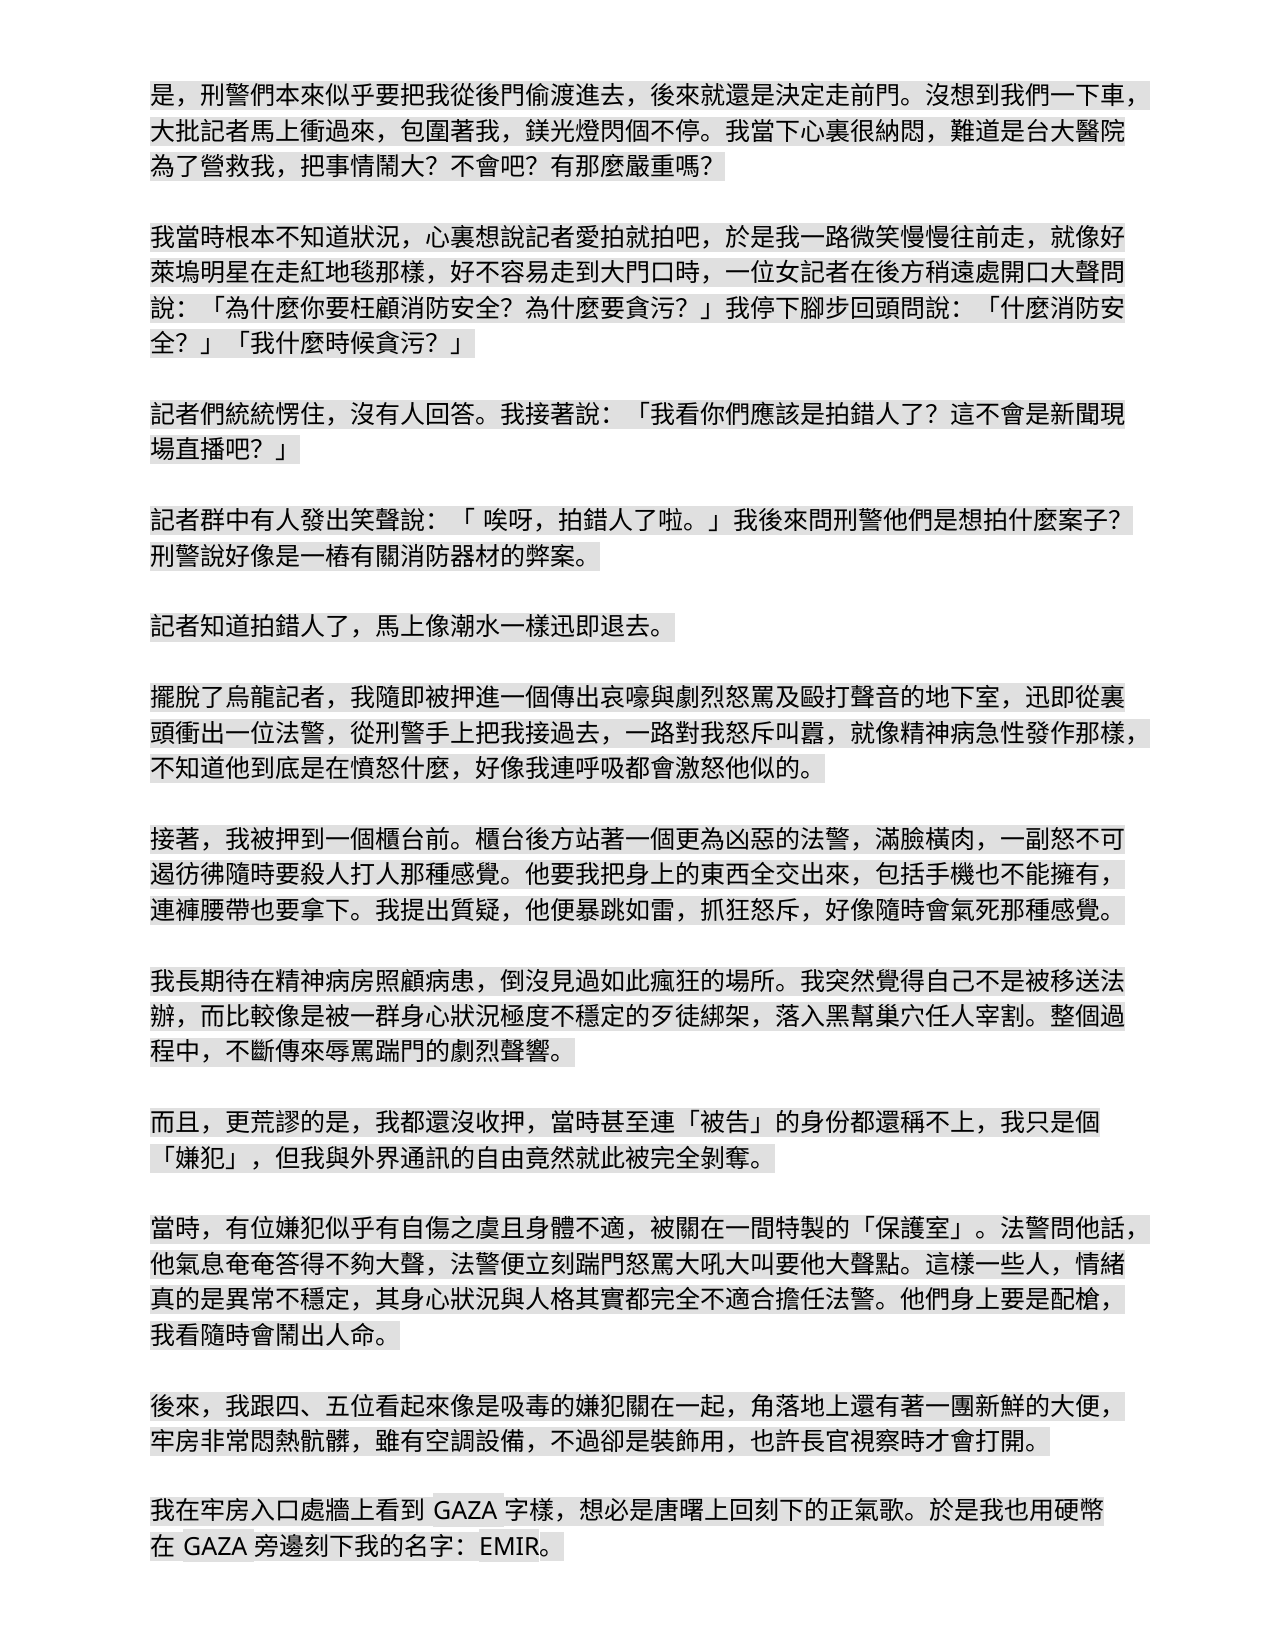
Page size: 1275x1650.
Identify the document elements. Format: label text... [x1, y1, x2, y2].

text 阿水律師，你講錯了，台灣並沒有去以色列和美國等駐台機構舉牌抗議的什麼「言論自由」或「表現自由」。這類駐台機構，因無邦交，其實都屬民間團體，而非什麼「大使館」，但是照樣被劃歸為集會遊行的禁制區。 台灣不但沒有對這些機構進行任何集會遊行的自由，當我們人數僅有一人或兩人，根本不符合集遊法「兩人以上」之基本要件時，哪怕你只是一個人舉著牌子呆站路旁，一樣有可能會被抓，其實就跟土匪擄人沒兩樣。抓或不抓，不是根據什麼法律，而是根據某種政治需要。 我們在美國和以色列的駐台機構都被警察抓過，有一次是在以色列，只有我一個人被逮捕，正確來說應該是說被綁架，連夜移送台北地檢署偵辦。據綁架我的警方之高層主管私下透露，不是他們樂意這麼做，而是以色列打電話給警政署，要求將我逮捕歸案，繩之以法。 另外，劉旭別對祖國太失望，台灣在內政方面，也許比大陸好一些或好上許多，但是種種違法亂紀荒腔走板的作法，依然還是常態。 我找到一些以前的文章，有一些已經被《立報》刪除，只剩標題，比方說「我的獄政考察（一）：當警察比歹徒還像歹徒」。我只找到（二）至（五），後面應該還有（六）至（十），一時找不到。 我把「我的獄政考察」（二）至（五）以及過去一兩則留言依時間順序貼在下面。 陳真 2020. 06. 08. ============ 陳真 2010.07.09. 剛回到家，一切無礙，謝謝各位。 「吃飽太閒快速瘦身法」相當管用，我的青蛙肚一下都沒了，特別是頭一天晚上「投宿」台北地檢署，一整晚斷水斷食 (誰說裏頭有水喝？有是有，不過卻是一個丟棄式塑膠杯由所有囚犯共同飲用，我寧渴勿濫不敢喝)。而且，由數名法警聯手不斷以一百分貝音量莫名其妙對你咆哮怒罵威脅恐嚇，甚至暗拳偷襲外加無影腿等等等，身心靈三管齊下，瘦身效果非常好！但有心臟病者最好還是不要輕易嚐試。 相對於在稍早前在警察局問筆錄之噓寒問暖，東一句陳教授，西一句陳醫師，地檢署的法警室卻顯然完全不把人當人看，百般虐待，肆無忌憚地違法。 我實在看不下去，於是隔著鐵窗，問一位法警尊姓大名。之所以問他名字是因為，此人彷彿急性重度躁症發作，狂暴怒吼踹門威脅，狂飆巨大音量之髒話。不斷怒罵囚犯。 即便是在精神病房，這樣的狂躁暴力行為恐怕也已經老早被醫護人員給五花大綁打上兩三管鎮靜劑了，但在台北地檢署卻似乎是常態。我實在分不清究竟是鐵窗內的囚犯還是鐵窗外這些所謂法警比較像歹徒。 這位身心狀況顯然不太穩定的法警先生，大概是不相信我會對他怎樣或能對他怎樣，所以當我問他姓名時，他雖不敢表明，但仍指著自己的臂章「編號xxx」(姑隱其編號)大聲怒罵回應，要我儘管放馬過來，說他沒在怕。 我「出獄」後第一分鐘，就是去櫃台找主管，當場跟他們索取投訴書。我說我要公開檢舉該署惡行，並指名其中一些人根本完全不適任。結果他們竟然告訴我說本署沒有任何申訴或檢舉管道。 其實這樣說也對，當警察比歹徒還像歹徒，當執法機關本身就是違法亂紀的巢穴時，你要向誰投訴或檢舉？ 幾分鐘後，我找到一位自稱是法警主管的人，我問他說：「你們以為嫌犯不是人嗎？你們沒有一點人權與法治觀念嗎？甚至竟然可以違反檢察官的諭令，私自扣押嫌犯，故意不讓他們交保！」 對方這位主管並沒有默然以對，竟然反而說「他們本來就是這樣啊」，還說「檢察官或法官通常都不知道我們 (法警)的實際執行交保狀況。」 在台北地檢署發呆時，我不禁想起被台大醫院連續十七次開具所謂「有生命危險故不宜出庭」的診斷書之扁嫂吳淑珍，她後來出庭更是由台大派出醫療團隊一路呵護備至。我們對高官巨賈也未免體貼得太窩囊了吧？但是，對一般平民百姓的生命或尊嚴或各項權利卻視如敝屣。 我曾在書上看過歐洲數百年前一些監獄或精神病院訴諸怒罵叫囂毆打甚至屎尿四溢餵人如餵狗的場景，當我待在台北地檢署時，不禁聯想，場面十分類似。 看到這樣一種拘留場景，心裏實在有說不出的悲傷，為何我的家鄉是這樣一種社會？為何社會發展之良善果實如此難以成長？究竟要多少歲月多少痛苦多少筆墨、青春與血淚才能灌溉出一片美麗森林？ 於是，當檢察官諭令法警解開我的手銬讓我交保候傳時，我說我拒絕交保，我不願花一毛錢保釋。檢察官聞言很訝異，表示不解，還說一萬元保釋金額已經夠低了。 重點是：這不是金額大小的問題。 數小時後，見我依然不走，於是深夜二度提訊，一直要問我為什麼，為什麼，為什麼拒絕交保？我給了檢察官一個庸俗答案。我說惡法非法，邪惡的法律不是法律，我說我對集會遊行法缺乏敬意，我不願意在這樣的罪名下為自己做任何辯護，更不用說交保。而且，你們就算放我出去，我還是會再去以色列辦事處前舉牌靜站。 但事實上，我拒絕交保的真正原因完全不是因為集遊法，而是因為一些我所無法清楚表達的心裏感受，肯定是跟監牢裏可悲的場景有關。這大概就像你沒辦法清楚表達你對親友的感情一樣。 幾個小時的長考：交保或不交保？的確讓我很為難。只要我同意交保，馬上可重見天日，可以好好喝點水吃點東西然後睡覺，但我若拒絕交保，便可能被收押，然後就不知道什麼時候才能出來了。只要關個一兩星期，我籌畫已久的新工作便可能永久失去，而且恐怕一時也不會有人敢雇用我了。 天人交戰的結果，良心終究還是獲勝了。再度開庭時，我心意已決，告訴檢察官說我決定不交保。 生命是這樣一種東西，你不可能什麼都要，至少會有些時候，你總得犧牲一些東西來成就某種果實，就像一種敬拜天地的祭品那樣。 ================== 陳真 2010.07.10. 警方偵訊中，問我過去有無其它案子？我說有，二十幾年前我曾有個叛亂案。警方還問我如何認識其他「群眾」等等一些怪問題，真不知道他們到底在想什麼。我說，沒有什麼「群眾」，參與者原本就都是好朋友。 其實，我一進偵訊室便表明「除了認罪之外，其它問題我都不願回答，何必浪費彼此的時間？」也因此，我的偵訊很快就結束。 偵訊完之後，我被關在一個小房間，關了大約兩小時，七點左右，兩位信義分局的刑警押我上車，來到總統府附近的台北地檢署，也許是因為知道我是醫生，一路上對我十分有禮。 來到地檢署門口，竟然有大批媒體記者守候在場。開車的刑警不敢停車而只好一直往前開，在附近兜圈子。我說別緊張啊，這些記者絕不會是衝著我來的，我又不是名人。(就算把我押赴刑場，也不會有記者來。) 兩位刑警半信半疑，但我說沒事沒事，不用擔心，這一大群記者絕對不是因為我而來。於是，刑警們本來似乎要把我從後門偷渡進去，後來就還是決定走前門。沒想到我們一下車，大批記者馬上衝過來，包圍著我，鎂光燈閃個不停。我當下心裏很納悶，難道是台大醫院為了營救我，把事情鬧大？不會吧？有那麼嚴重嗎？ 我當時根本不知道狀況，心裏想說記者愛拍就拍吧，於是我一路微笑慢慢往前走，就像好萊塢明星在走紅地毯那樣，好不容易走到大門口時，一位女記者在後方稍遠處開口大聲問說：「為什麼你要枉顧消防安全？為什麼要貪污？」我停下腳步回頭問說：「什麼消防安全？」「我什麼時候貪污？」 記者們統統愣住，沒有人回答。我接著說：「我看你們應該是拍錯人了？這不會是新聞現場直播吧？」 記者群中有人發出笑聲說：「 唉呀，拍錯人了啦。」我後來問刑警他們是想拍什麼案子？刑警說好像是一樁有關消防器材的弊案。 記者知道拍錯人了，馬上像潮水一樣迅即退去。 擺脫了烏龍記者，我隨即被押進一個傳出哀嚎與劇烈怒罵及毆打聲音的地下室，迅即從裏頭衝出一位法警，從刑警手上把我接過去，一路對我怒斥叫囂，就像精神病急性發作那樣，不知道他到底是在憤怒什麼，好像我連呼吸都會激怒他似的。 接著，我被押到一個櫃台前。櫃台後方站著一個更為凶惡的法警，滿臉橫肉，一副怒不可遏彷彿隨時要殺人打人那種感覺。他要我把身上的東西全交出來，包括手機也不能擁有，連褲腰帶也要拿下。我提出質疑，他便暴跳如雷，抓狂怒斥，好像隨時會氣死那種感覺。 我長期待在精神病房照顧病患，倒沒見過如此瘋狂的場所。我突然覺得自己不是被移送法辦，而比較像是被一群身心狀況極度不穩定的歹徒綁架，落入黑幫巢穴任人宰割。整個過程中，不斷傳來辱罵踹門的劇烈聲響。 而且，更荒謬的是，我都還沒收押，當時甚至連「被告」的身份都還稱不上，我只是個「嫌犯」，但我與外界通訊的自由竟然就此被完全剝奪。 當時，有位嫌犯似乎有自傷之虞且身體不適，被關在一間特製的「保護室」。法警問他話，他氣息奄奄答得不夠大聲，法警便立刻踹門怒罵大吼大叫要他大聲點。這樣一些人，情緒真的是異常不穩定，其身心狀況與人格其實都完全不適合擔任法警。他們身上要是配槍，我看隨時會鬧出人命。 後來，我跟四、五位看起來像是吸毒的嫌犯關在一起，角落地上還有著一團新鮮的大便，牢房非常悶熱骯髒，雖有空調設備，不過卻是裝飾用，也許長官視察時才會打開。 我在牢房入口處牆上看到 GAZA 字樣，想必是唐曙上回刻下的正氣歌。於是我也用硬幣在 GAZA 旁邊刻下我的名字：EMIR。 晚上八點多，開完偵查庭之後，諭令交保。我當庭表示拒絕。檢察官笑笑說：「你如果不想麻煩家人或朋友來幫你辦理交保，那你也可以自己具保，你就去樓上提款嘛，一樓也有提款機啊！」我說不是這樣，主要是我不願意支付這筆交保費用。 檢察官說，將來結案後錢就會還給你啊。我搖頭表示我還是不願意拿錢出來交保。檢察官說：交保一定要支付一筆錢啊！我說那我就不交保了。檢察官說：我很尊重你的理念，但我還是得依法行事。我說：我並不想為難你們，但我有我的想法。我不願交保。察官沒辦法，就要我回牢房再想一想，說我有四小時的時間可以考慮要不要上樓去提款自己辦交保或是請家人來辦也可以。 偵查庭之後，我跟一群被諭令交保的人關在另一個牢房裏。那牢房裏頭有個公用電話。問題是：你怎麼可能記得住每個親友的手機號碼？別人也根本無法連絡你，更無從知道你的下落。而且，你最好身上剛好帶著錢，否則連想打電話也沒錢跟法警買電話卡。我在裏面就買了兩張電話卡送給同房難友。 牢房裏頭，悶熱污濁的空氣與屎尿味及各種穢物，實在令人作嘔，很想離開這裏，已經兩天沒睡覺沒吃東西了，而且沒水喝很渴，但另一方面卻又覺得不該交保，於是我開始進行長考。 難友一個個離開，鄰房有位小女生的媽媽來得最快，不到半小時就拿錢來保人了。但有位中年難友，一直打電話請人帶七萬元來幫他交保，親朋好友卻統統拒絕，他氣得對著電話筒破口大罵對方冷血無情。 後來他絕望了，主動開口跟法警說：「你們找人來把我帶走吧！送我去北所 (台北看守所)，沒有人要帶錢來保我了，我就去坐牢吧！」另一位難友說：「對啦對啦，要認命啦，趕緊去跟阿扁當鄰居啦！」 到了十一點多，只剩我和另一位通緝犯還沒交保或收押。我問他為何被通緝？他說他在開計程車，離了婚，有一次不慎和一輛摩托車相撞，對方是個千金小姐，雖然只有兩公分的手背撕裂傷，但那千金小姐說這是「毀容」，需要皮膚整型，要求賠償五萬元。 司機說他頂多只付得起兩萬元，其中一萬元給現金，另一萬元則要求分期付款。千金小姐不接受，於是就告他「過失傷害」。司機說他因為不住在戶籍地，沒接到傳票，兩次開庭不到就被通緝。他說這真是很小題大作，說是警方在「拼業績」。而且，警方不是直接逮捕他到案，而是騙說他的證件被歹徒冒用，要求他前來警局「協助查案」，沒想到他一走進警局就被抓，方才知道自己竟然是通緝犯。 他被諭令一萬元交保，但他說他從無前科，一生奉公守法，今天之所以會落到通緝犯的下場，就是因為沒錢。他說，他去哪生出一萬元來交保？不過，他顯然很擔心若籌不出一萬元之後很可能會被收押，他說他的計程車還停在路邊，若只吃牢飯往後日子會更難過。 後來，我就說那我去提款保你出去好了，一萬元就等你很有錢之後再還我或不還也沒關係。他很高興，一直強調說他一定會還。我說還不還都沒關係。 於是，我就跟一位看起來最友善大約二十多歲的女法警說我要到樓上提款，沒想到她說不行。我說怎麼不行？剛才檢察官不是一直叫我到樓上提款機提款？我只是要提款讓別人交保為何不行？ 女法警說：「我相信你是好心，但我就是不能讓你上去提款。」我問她為什麼？我說檢察官不是說我們都可以到樓上提款？這時候，那位情緒非常不穩的法警突然像發狂的猛獸一般從角落衝出來，不斷以超高分貝怒罵說「不要一直拿檢察官來壓我！聽到沒有？要不要我把這句話再說一遍？要不要我把這句話再說一遍？聽到沒有？聽到沒有？懂了嗎？」 似乎我若再多說一句他就要動手打人或開槍殺我那種感覺,，真是非常病態。 女法警站在一旁，從眼神上看來，似乎是站在我這邊，但她不敢多說什麼。我跟她說：「檢察官說的那些話，妳當時不也在場都有聽到？怎麼法警竟然可以違反檢察官的諭令而不准我們提款？」女法警說：「我們向來都是這樣做的。人手不足嘛，怕人犯逃走。我知道你不會逃走，但我還是沒辦法幫你。」 可是，誰會為一萬元保釋金逃獄而成為通緝犯或逃走時冒著被打傷或打死的風險？所謂人手不足純粹胡扯。那幾位情緒不穩的暴力法警，閒閒地沒事到處莫名其妙怒罵，哪有人手不足的問題？而且，哪有因為人手不足就擅自推翻檢察官的裁決，硬要把被告給拘留或使之因此被收押的道理？ 我努力想幫這位因為少付了三萬元賠償金的通緝犯交保，但仍然沒辦法。那位編號xxx的混蛋法警顯然認為他比檢察官還大，可以任意為所欲為。 這就是台北地檢署！平常電視上看到什麼發言人，總是講得一副有模有樣好像很文明的樣子，但事實上完完全全不是這樣。除非你是有權有勢者，否則來到這裏其實就等於落入黑幫手裏差不多，頓時完全喪失做為一個人應有的各種基本人權與尊嚴，完全任人宰割任人糟蹋。 至於開庭時一路戴手銬，那只是很小兒科的問題，相較於其它惡行，根本不值得一提了。 後來，檢察官(或法官我也搞不清楚？) 再度找我去談為什麼要拒絕交保？為什麼要抗議以色列？我順便幫他講授了一點以巴問題的普通常識。之後，我又被送回牢房等待。 十二點多，檢察官同意讓我和那位通緝犯統統無保釋放。那位編號XXX的混蛋法警又過來GGYY，我沒理他。 老實說，這樣一種自我創造的暴戾氛圍，法警們自己何嘗不也是個受害者？他們給別人也給自己創造了一個地獄。 不過，臨走時，那位唯一友善的女法警竟突然在我走過她身邊時低聲問說：「你明天不用上班嗎？」倒是讓我有點訝異，我遲疑了一會兒說我請了兩天假。此時，她終於露出正常人的笑容，甚至最後還跟我說了一句：「再見」。我沒來得及答腔，因為一時之間，我還以為是自己聽錯了，「再見」？ ================= 我的獄政考察（二）：衙門與黑幫 陳真 2010-07-19. 因為靜站抗議以色列長期封鎖迦薩及屠殺巴人行徑，我以首謀身分被捕。在一個文明國家，被警察逮捕理當就像被老師請去學校辦理註冊入學一樣，不該有什麼驚心動魄的場面。但在21世紀的台灣，人權喊得震天響，拘留偵訊過程卻窮凶惡極無法無天，與黑幫綁架無異，不但剝奪人權，而且為所欲為，宛如時光倒流回到衙門獄卒的年代。 《色戒》將來拍續集，我看不必花錢搭建，建議直接到台北地檢署取景即可；至於臨時演員更可由該署法警擔任，張牙舞爪面目猙獰，連化粧費都能省了。 為此，我打電話給北檢政風室，檢舉該署法警室之嚴重違法濫權。我提出三個問題。 第一，法警竟可否決檢察官的諭令交保，技術性變相拘留當事人；法警主管竟說這是常態。 第二，部份法警之情緒極度異常而失控，動輒辱罵叫囂威脅恐嚇，彷彿連呼吸都會激怒使之暴跳如雷。這樣的人不適任此一職務。 第三，當事人連被告身分都還談不上，竟然一進地檢署，手機及所有物品就全被沒收（且無提供沒收物品清單），完全無法與外界有任何聯繫。一直到可以交保時才移到另一間有公用電話的交保室。但這時候你若身上沒零錢或你記不住各項電話號碼，那你還是一樣無法與外界有任何聯繫，別人更無從知道你的下落。 政風室表示驚訝，說要進行調查。但我對此一「驚訝」倒是很驚訝，因為這顯然是長久以來的作風慣例，難道他們從來一無所悉？司法改革基金會也表示驚訝說怎麼可能不讓你使用手機？我說不是不讓「我」使用，而是所有人一進大門就馬上被沒收手機及身上所有物品，包括紙筆都不准擁有，連皮帶都被搜身收走，你必須兩手戴著手銬，同時得小心褲子隨時會掉下來。 我還向監察院提出陳情，寫信給檢察總長及馬英九。我對各單位之回覆表示「驚訝」真是覺得很驚訝，因為這顯然是一套早已行之多年的既定流程，包括搜身及沒收手機和一切物品，包括威嚇怒罵或技術性變相拘留（等於是綁架）等等等；特別是變相禁止與外界聯繫一事，更是一套固定的違法流程。 我當時手機被沒收，無法蒐證，否則各位如果聽到或看到那種武打場面，你會以為時光倒流回到衙門年代，種種侵害人權的作法與囂張程度，與黑幫綁架無異。這樣一些人，從法警到其主管，甚至北檢主任檢察官，都應負起行政與法律責任。某些法警之惡形惡狀及違法濫權，更應撤職查辦，繩之以法。 ======================== 我的獄政考察（三）：法律之前人人不平等 陳真 2010-07-26. 老唐不是賣牛肉麵，而是開計程車。他說他從沒想到有一天會變成通緝犯，甚至連自己被通緝都不知道。他說，警察就像詐騙集團一樣，打電話騙他說他的信用卡被歹徒冒用，請他有空時來警局一趟，協助辦案。他說，當他興沖沖到了警局，警方卻說他被逮捕了，連夜送到地檢署。「抓到」他之後，警察粉開心，因為抓到通緝犯對於警方業績及升遷是很「補」的。 老唐是外省人，台語卻很溜。他說他幾個月前與一輛摩托車擦撞，對方手背有兩公分撕裂傷，要求賠五萬。老唐說他只願賠兩萬，而且其中一萬須分期支付，因為他沒那麼多錢。對方不接受，於是告上法院。老唐說他很久沒回家，沒接到傳票，錯過開庭日僅三天，便被宣告通緝。一直到他被捕之後，才知道自己是通緝犯，本來還以為真的是來警局協助警方打擊不法。 跟老唐一樣，我也是一萬元諭令交保；差別在於我拒繳保釋金，堅持收押或無保釋放，而老唐則是無錢支付。他說他從無前科，循規蹈矩，之所以成為通緝犯就是因為沒錢賠償，哪來一萬元交保？一直拖到深夜，所有嫌犯都被收押或交保，只剩我們兩人枯坐牢房。我看他很擔心無錢交保而被收押，於是就說要替他繳保釋金。 他很高興，但沒想到法警竟說不行，說我不能給他錢。法律有這種規定嗎？法律有規定保釋金不能由親屬以外的人提供嗎？實在太離譜。這些法警，仗著你根本無從對他蒐證（因為身上物品全被沒收），簡直就是立地為王，當起土皇帝來了。 我連皮帶都被沒收，兩手銬著手銬，一直擔心褲子會掉下來。當我被塞入一個很髒的牆角被迫面壁思過等候開庭時，不禁想起溫柔體貼的台大醫院，連續17次開具所謂「有生命危險故不宜出庭」的診斷書給吳淑珍，後來出庭時台大更派出一整個醫療團隊一路呵護備至。我們對高官巨賈也未免溫柔體貼得太窩囊了，簡直可以說是「用舔的」那樣一種低姿態，但是對於一般平民百姓的生命尊嚴或各項權利卻視如敝屣。 法律之前，人人不平等；你有多少身價權勢，往往將決定你的判決後果與各項司法待遇。可悲的是，這樣一種人人不平等的現象，絕非某個法院或檢察署或某些法警的問題，而是一整個台灣社會的問題。 各位看倌看我的《獄政考察》，義憤填膺之餘，不妨捫心自問，自己是否真的平等對待眾生？是否真的抑強扶弱？還是也一樣遇弱則強，遇強則舔？甘地說得對：「你希望世界怎麼改變，你就必須先怎麼改變自己。」 =============== 我的獄政考察（四）：監獄是社會的縮影 陳真 2010-08-02. 「人球」邱小妹事件發生時，一片撻伐，幾位醫師被妖魔化，一如這個嗜血社會向來面對事件之習性：首先，故做訝異狀；明明積弊已深，眾人卻彷彿從未聽聞。訝異之後則表痛心疾首，彷彿人人清廉單純，難以理解其惡。接著當然就是檢討改進，把一切問題歸咎於「少數害群之馬」。一整套戲演下來差不多一兩星期，之後就彷彿沒這回事，一切又回歸天下太平。 為此我遠從英國寫了封越洋信給其中一位素昧平生、千夫所指的醫師，希望他能捱得住這些全然針對個人所進行的妖魔化。 最近法官收賄案亦是一例；先是社會大嘩，繼之檢討改進。但我免不了納悶：在這樣一種特權橫行有錢判生無錢判死的社會，一聊起天來，人人討厭特權，個個痛恨貪瀆，可當有機會特權加持，有機會沾滿油水飛黃騰達時，又有幾人真能拒絕甚至由衷厭惡？我看少之又少。 抗議以色列屠殺巴人之集遊法偵訊中，警方問我過去有無其它案子，我說二十幾年前我曾有個叛亂案，當時罪名之一是我公然主張以選票推翻政府。另外還一直問我如何認識其他「群眾」等等一些怪問題，真不知道他們在想什麼，我一概以微笑沉默做答。 偵訊完畢，拍照，建指紋檔，夜裡被移送台北地檢署，押進一個不斷傳出哀嚎怒吼與鬥毆踹門聲的地下室。兩位法警一路怒斥叫囂，彷彿隨時要失控，不知道他們是在憤怒什麼，似乎我連呼吸都會嚴重激怒他們。我頓時覺得自己不是被移送法辦，而是被一群身心狀況極不穩定的歹徒綁架，落入黑幫巢穴任人宰割。這樣一些人，情緒異常不穩，要是身上配槍，早晚會鬧出人命。 但我相信，當他們面對長官，想必笑容可掬。就如許多醫護人員總擺著一張臭臉，只要多問一句就不耐煩，可當他們面對「自己人」時卻甜美斯文。我經常帶親友就醫，刻意不提醫生身分，往往飽受窩囊氣。牢房也好，病房也罷，不過是社會縮影。掌權者不論權勢大小，往往趾高氣揚，動輒自我擴權百般刁難。 維根斯坦言語冷清，少有溫情，千萬著作更是如此，通篇符號與概念語言，無想無念。但他卻曾說過一句很「不」維根斯坦的話，經常縈繞我心。他說：「善意就是天意」、「在所有一切事物中，人與人之間的善意最能貼近我心。」善意或許不足以解決制度與文化問題，但善意可使一切痛苦變得可以忍受。人類文明如果有什麼值得令人眷戀的內涵，不會是船堅炮利或所謂快捷便利的物質成就，而是對待萬般生命的善意與憐憫。 =============== 我的獄政考察（五）：人權做為一種裝飾品 陳真 2010-08-09. 因為換工作，準備開業，最近面試了二、三十位護士，我問她們原有的工作單位有無虐待病患等情事，特別是精神病患或失智老人或智能不足兒童，更易受虐。應徵護士聽我這樣問，往往愣住，經過一番遲疑，然後點頭說有，包括各種體罰凌辱與性騷擾。我不相信醫院主管不知情，但卻往往不當一回事或甚至刻意隱瞞淡化。這時候，與其責怪第一線基層人員，不如請其主管負起責任。 囚犯也一樣，一旦落入衙門，便任人宰割。當我於深夜獲釋離開台北地檢署時，透過電話，當場找到一位自稱是「法警主管」；我跟他說：「為什麼你們的法警竟然認為自己無須聽檢察官的裁決而能任意決定要不要讓誰提款交保？」我還具體指控北檢某某法警之粗暴言行與任意公然辱罵威脅恐嚇等等惡形惡狀，我說：「你們怎麼這麼離譜？完全沒有半點人權概念！做為一個主管，你是失職的，是你應該負起責任。」該主管唯唯諾諾，說他們會調查。（自己調查自己？） 更荒謬的是，我既沒被收押，開庭偵察之前理應連被告身分都談不上，與外界通訊自由竟然就此被剝奪。一直到最後來到交保室，才終於有個公用電話。問題是，你怎麼可能記得住每位親友的手機號碼？別人更無法主動連絡你。而且，你最好身上剛好帶著錢，否則就算可交保，連公用電話也打不成。 等候開庭前，我跟幾位吸毒嫌犯關一起，角落還有著一團大便，非常悶熱骯髒。表面上有空調，卻是裝飾用，也許長官視察時才會打開使用。鐵窗外地上放一壺茶水，卻只有一個免洗茶杯供所有嫌犯共同使用。有位嫌犯似乎有自傷之虞且身體不適，被關在一間特製的「保護室」，法警問他話，他氣息奄奄答得不夠大聲，法警便立刻踹門怒罵，強逼他大聲、大聲、再大聲，藉此羞辱。 對於嫌犯交保，法警們則一再強調檢察官講歸講，法警室做歸做，顯然自以為比檢察官還大，可以任意拘留任意威脅怒罵。 這就是台北地檢署！平常你在電視上看到什麼發言人出來針對名人案子發言，總是講得一副有模有樣好像很文明的樣子，但事實上完完全全不是這樣。除非你有權有勢，否則來到這裡就等於落入黑幫手裡，頓時喪失做為一個人應有的各種基本人權，任人宰割任人糟蹋。 至於開庭前後一路戴著手銬並沒收褲腰帶一事，相較於其它惡行，只能說是小兒科。 台灣人喜歡講倫理講愛講人權，但講歸講，做歸做，離文明社會的理想狀況，恐怕還有千百光年之遙。 ============ 陳真 2017. 04.30 幾年前，巴勒網在以色列駐台辦事處靜站。有一次，我被抓，先送去警局拘留，做完筆錄，接著上銬移送台北地檢署偵訊，連夜開庭。最後，法官要我以一萬元交保候傳，我說我一毛錢也不付，我選擇繼續拘留。幾小時後的凌晨，法官重新做出決定，讓我無保釋放。 當我被送到地檢署時，幾名警察一路「護送」我走進去。那時都已經深夜十一、二點了，地檢署大門口竟然還圍著幾十名記者和攝影機。一見到我出現，記者們就像餓虎撲狼一樣衝了過來，鎂光閃爍，對我拍照拍個不停。我很納悶，我既不是公眾人物，也不是什麼江洋大盜，記者怎麼會對我感興趣？我心裏想，會不會是台大知道我被捕的消息，怕我沒法回去上班看門診，所以派人來救我？心裏頗感欣慰。結果不是，原來是認錯人了。 一堆記者擋住去路，搶著發問，有人問我說：「你知不知道自己錯了？」我微笑不語。還有一個把麥克風堵到我面前問說：「你不覺得可恥嗎？有沒有什麼話要對大家說？」我還是微笑不語，一概當做耳邊風。直到有位記者問說：「你為什麼要貪污？」我才停下腳步，回頭問說：「我什麼時候貪污？」 他說：「那你是為什麼被逮捕？」我說，「因為我在以色列辦事處靜站啊。」 這下換記者們納悶了，有一個義憤填膺地大聲喊說：「那你採購消防器材為什麼要污錢？」。我說，「你們認錯人了啦。」他們說：「署長！署長，您不是消防署署長嗎？」我說我不是啦。於是大家都笑了，整個鎂光閃閃竟然瞬間熄滅。我問說，「你們拍這麼多，電視上不會直接播出吧？」他們說，「不會播啦，這不是同步播出，等一下馬上就刪掉了啦。」 我被關在地檢署一個很髒的小牢房，地上、牆上四處屎尿痕跡，很髒，惡臭至極，坐也不是，站也不是，也不敢靠牆休息，怕沾到大便。我待的牢房角落處地上，甚至還有一坨臭到爆的新鮮大便。 大多數法警對待嫌犯極其粗暴，任意羞辱叫罵甚至動粗。就在我進去不到幾分鐘，一幕圍毆、動粗的暴行，竟然就在我眼前上演。我真是不敢相信自己的眼睛。這絕對不可能是特例，肯定是常態。其中有個法警，對待嫌犯的態度更是惡劣到極點，比方說，我看到他把一個剛送進來的女嫌犯當做足球射門一樣，竟然從她背後一腳把她「踢進」牢房裏。 我看了這一幕，受不了，就隔著欄杆喊他過來，我說我要知道你的姓名和編號，我說我出去之後一定檢舉你的惡行。他聽了，表面上雖然還是一副凶神惡煞，但我從他的回話和眼神中察覺到他其實是有點怕了，讓我突然心裏有了一絲憐憫。我是他的俎上肉，在牢裏只能任其宰割，他當然不是怕我，而是沒想到會在牢裏頭作威作福之際，竟然當場會被我這樣一個嫌犯給叫去質問。 他雖然眼神有點懼怕(不太敢直視我)，不過，表面上還是裝出很凶狠的模樣，指著自己的制服臂章，亮出他的編號，表示他才不怕，但不管我怎麼問，他就是不願告訴我他叫什麼名字。後來，當他離去後，旋即有個約莫二十多歲的年輕女法警走過來，隔著欄杆小聲對我說，「你自己小心點，不要去惹他。」 半夜獲釋後，我就馬上在地檢署裏頭打公用電話，要求填寫檢舉文件，具名檢舉這個法警的粗暴惡行，一個自稱當夜值班的主管出面安撫，企圖大事化小，小事化無。 那天晚上，我先是被關在警察局。原本牢裏只有我一個人，後來又進來一個男的，像是道上兄弟。我見他一臉憂愁，於是就問他犯什麼案，他說「組織犯罪，搞幫派」。他心神不寧，一直盯著鐵窗外發呆，似乎心事重重，我就問他說要不要吃便當？警察剛剛給我一個便當，我就送給他吃，他說好，卻依舊一直看著鐵窗外發呆。 後來，這個幫派份子先被送走，又剩我一人。深夜，有個警方高階主管，單獨拿著鑰匙打開鐵門進來，說想跟我「以私人身份」聊聊。聊什麼我忘了，只記得他說他女兒正在英國留學，他說他知道我也是留英。他同時也提到，要不要抓我們，他們是沒有權限的，主要都還是看「上面」的態度。他所謂「上面」，他倒是很具體地說了，說是以色列駐台辦事處向警政署施壓，要求要把我們給抓起來，他們只好照辦，至少得抓一個帶頭的，所以我就被抓進來了。 幾個月後，我收到不起訴書，內容沒細看，只記得法官對我們的靜站活動「頗有好評」。我還記得當晚開庭偵訊時，承審法官出示我的許多「犯罪證據」，是一疊照片。他把照片全攤開在桌上仔細看，看完之後問我說，「為什麼每一張都拍得一模一樣？」 我說，「因為我身體都沒有動啊。」 法官遞了其中幾張照片給我看，我看到自己拿著牌子站著，突然意識到自己就像一尊銅像。你就算給銅像拍一千張照片，他還是一動也不動。 我被無保釋放，正要離開牢房時，那個年輕女法警，突然問了我一句：「你明天不用上班嗎？」我被這突如其來的一問給嚇了一跳。 後來，我寫了一些文章，好像就叫做「我的獄政考察」之類，登在《立報》，不過只登了其中五、六篇，後面還有一堆，我就沒登了，但我都有寄給相關司法單位，同時也寄到總統府，寄給號稱關心獄中人權的馬英九，收到的回應卻全是官樣文章，或故做驚訝狀，或說要徹查，結果是查個屁。 這鬼島，人權口號滿天飛，其實全是放屁，所謂人權，只是屬於名人或政治人物的一種特權，一般人是享受不到的。而且，越是脆弱 (例如女性或老年人或病人)、越是地位微小的個人，所遭受的待遇就越慘。 比方說，我有許多精神病人，只不過因為一點點小案子，例如因為精神或智能問題，隨手拿了隔壁鄰居放在家門口外面地上的一瓶羊奶喝，或是偷了人家農田上一顆西瓜，就被以竊盜罪甚至強盜罪抓去關，甚至還被刑求，藉此栽贓更多案子。我有一位病患，被警察打得膝蓋都碎了。 每次想到這些活生生、甚至就在眼前不斷發生的事，我心裏就有恨，思緒難平。人們的眼光似乎永遠只關注那些所謂的名人或權勢者，對於弱者卻根本不屑一顧。 [150, 75, 1125, 1562]
